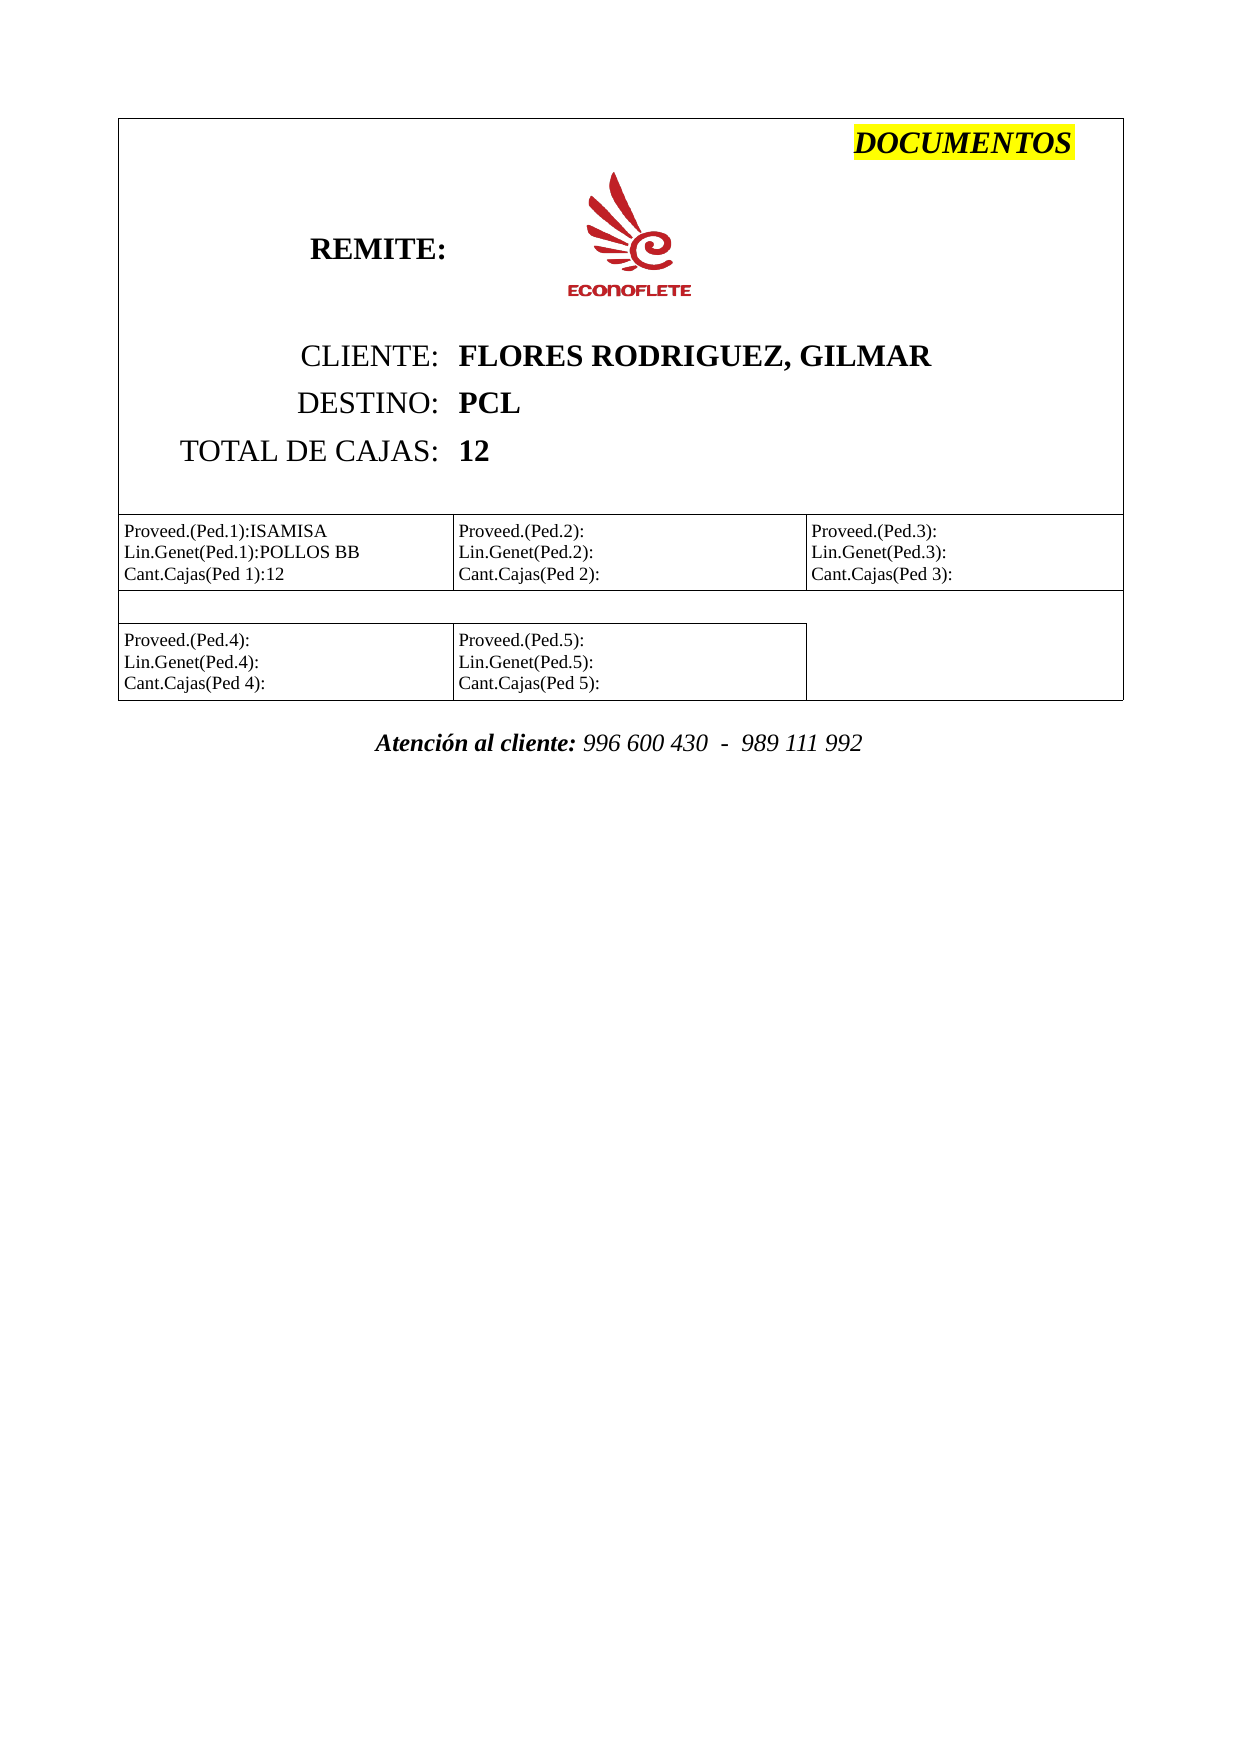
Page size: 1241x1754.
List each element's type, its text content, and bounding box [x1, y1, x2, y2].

table_cell [806, 166, 1123, 332]
table_cell CLIENTE: [119, 332, 453, 379]
table_cell TOTAL DE CAJAS: [119, 426, 453, 474]
table_header DOCUMENTOS [806, 119, 1123, 166]
table_cell [806, 474, 1123, 514]
table_cell Proveed.(Ped.4): Lin.Genet(Ped.4): Cant.Cajas(Ped 4): [119, 624, 453, 699]
table_cell [119, 591, 453, 623]
table_cell [453, 591, 806, 623]
table_cell Proveed.(Ped.3): Lin.Genet(Ped.3): Cant.Cajas(Ped 3): [807, 515, 1123, 590]
table_cell REMITE: [119, 166, 453, 332]
picture [552, 171, 707, 297]
table_cell PCL [453, 379, 806, 426]
table_cell DESTINO: [119, 379, 453, 426]
table_cell [453, 474, 806, 514]
table_cell [806, 591, 1123, 623]
table_cell Proveed.(Ped.1):ISAMISA Lin.Genet(Ped.1):POLLOS BB Cant.Cajas(Ped 1):12 [119, 515, 453, 590]
table_cell [806, 379, 1123, 426]
table_cell Proveed.(Ped.2): Lin.Genet(Ped.2): Cant.Cajas(Ped 2): [454, 515, 806, 590]
table_cell 12 [453, 426, 1123, 474]
table_cell Proveed.(Ped.5): Lin.Genet(Ped.5): Cant.Cajas(Ped 5): [454, 624, 806, 699]
table_cell [453, 166, 806, 332]
table_header [453, 119, 806, 166]
table_header [119, 119, 453, 166]
table_cell [807, 623, 1123, 699]
table_cell FLORES RODRIGUEZ, GILMAR [453, 332, 1123, 379]
text Atención al cliente: 996 600 430 - 989 111 992 [118, 728, 1122, 757]
table_cell [119, 474, 453, 514]
